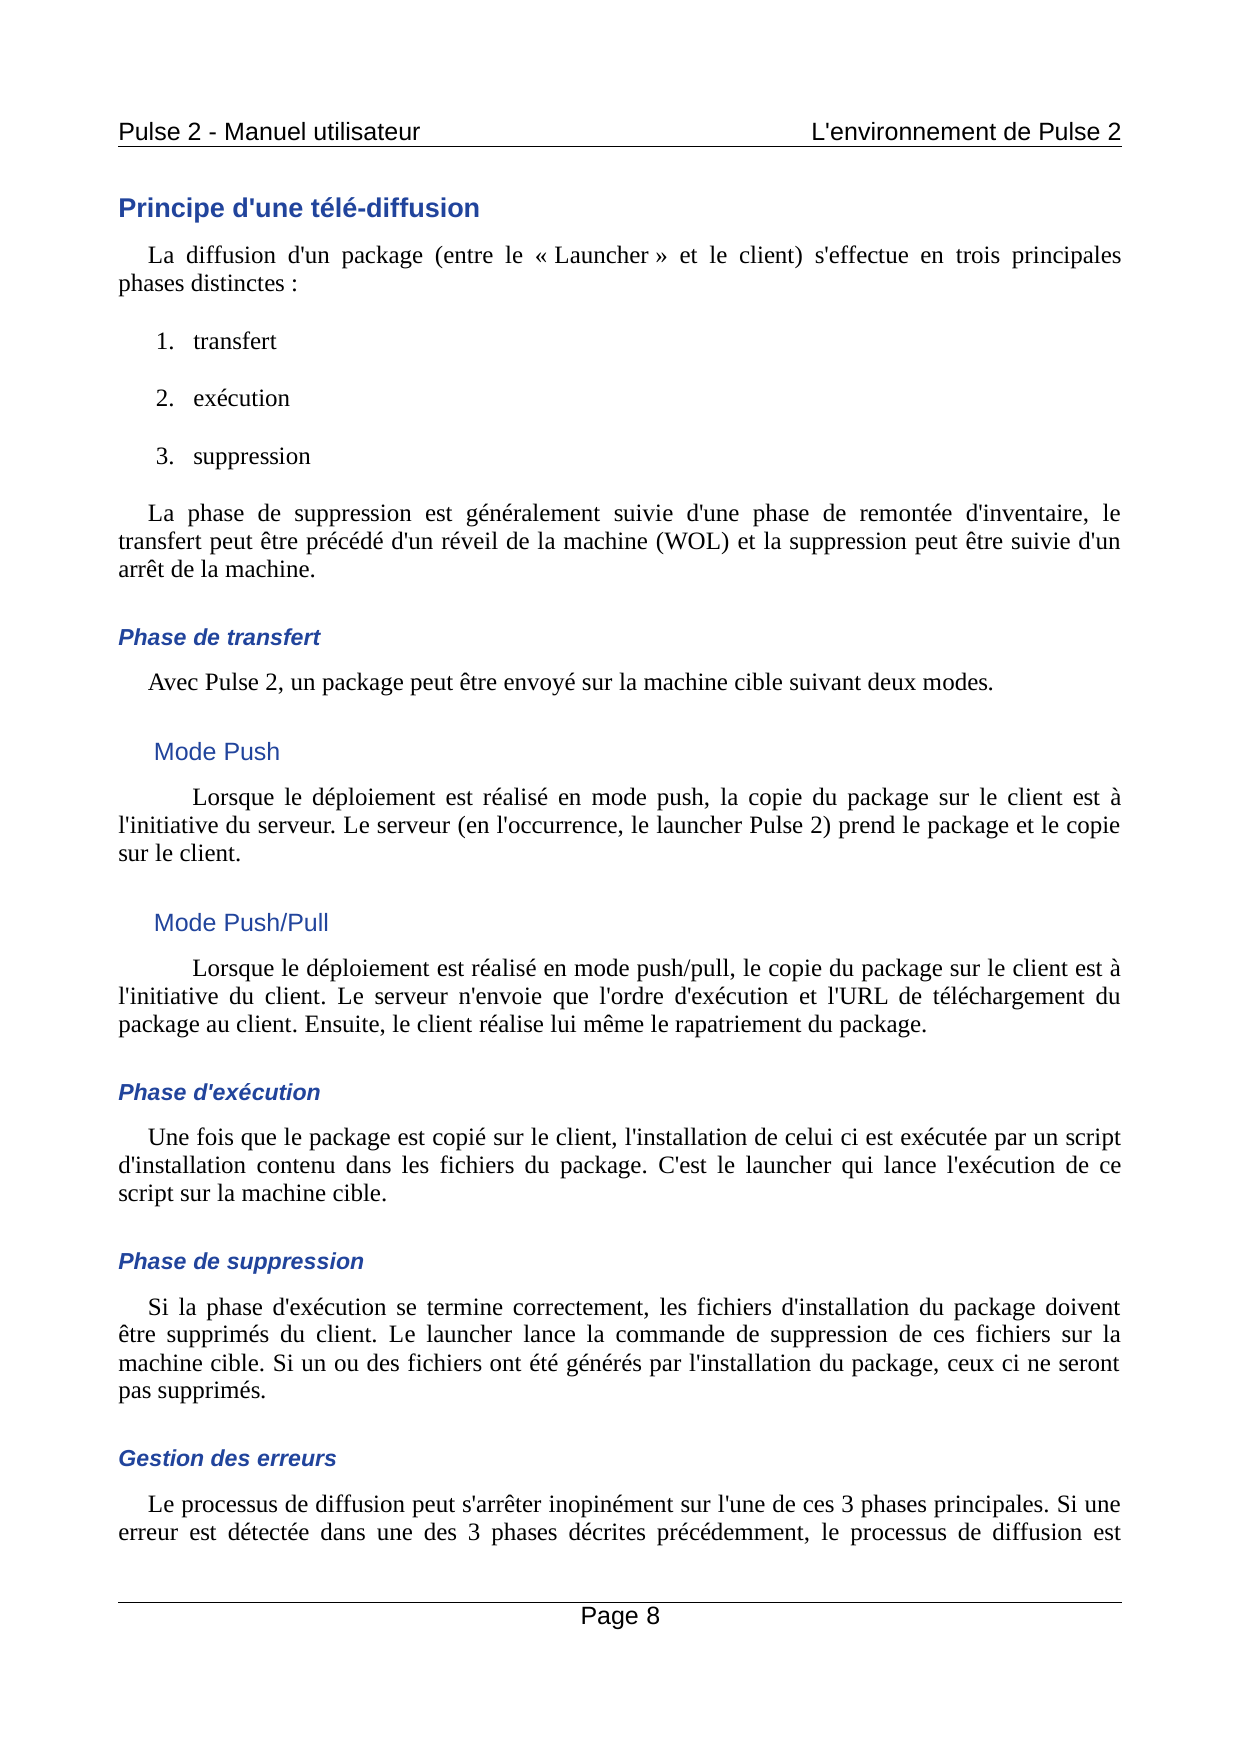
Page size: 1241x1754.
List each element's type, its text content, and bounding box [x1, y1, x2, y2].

subtitle Phase de transfert [118, 624, 1122, 651]
list transfert [156, 327, 1122, 355]
text La phase de suppression est généralement suivie d'une phase de remontée d'inventaire, le transfert peut être précédé d'un réveil de la machine (WOL) et la suppression peut être suivie d'un arrêt de la machine. [118, 499, 1122, 583]
text Si la phase d'exécution se termine correctement, les fichiers d'installation du package doivent être supprimés du client. Le launcher lance la commande de suppression de ces fichiers sur la machine cible. Si un ou des fichiers ont été générés par l'installation du package, ceux ci ne seront pas supprimés. [118, 1292, 1122, 1404]
subtitle Principe d'une télé-diffusion [118, 193, 1122, 223]
subtitle Mode Push/Pull [153, 908, 1122, 937]
subtitle Phase de suppression [118, 1249, 1122, 1275]
text Le processus de diffusion peut s'arrêter inopinément sur l'une de ces 3 phases principales. Si une erreur est détectée dans une des 3 phases décrites précédemment, le processus de diffusion est [118, 1489, 1122, 1546]
list suppression [156, 442, 1122, 470]
text Une fois que le package est copié sur le client, l'installation de celui ci est exécutée par un script d'installation contenu dans les fichiers du package. C'est le launcher qui lance l'exécution de ce script sur la machine cible. [118, 1123, 1122, 1207]
subtitle Phase d'exécution [118, 1079, 1122, 1106]
text Avec Pulse 2, un package peut être envoyé sur la machine cible suivant deux modes. [118, 668, 1122, 696]
list exécution [156, 384, 1122, 412]
text Lorsque le déploiement est réalisé en mode push, la copie du package sur le client est à l'initiative du serveur. Le serveur (en l'occurrence, le launcher Pulse 2) prend le package et le copie sur le client. [118, 783, 1122, 867]
subtitle Mode Push [153, 737, 1122, 766]
text Lorsque le déploiement est réalisé en mode push/pull, le copie du package sur le client est à l'initiative du client. Le serveur n'envoie que l'ordre d'exécution et l'URL de téléchargement du package au client. Ensuite, le client réalise lui même le rapatriement du package. [118, 954, 1122, 1038]
subtitle Gestion des erreurs [118, 1446, 1122, 1472]
text La diffusion d'un package (entre le « Launcher » et le client) s'effectue en trois principales phases distinctes : [118, 241, 1122, 297]
